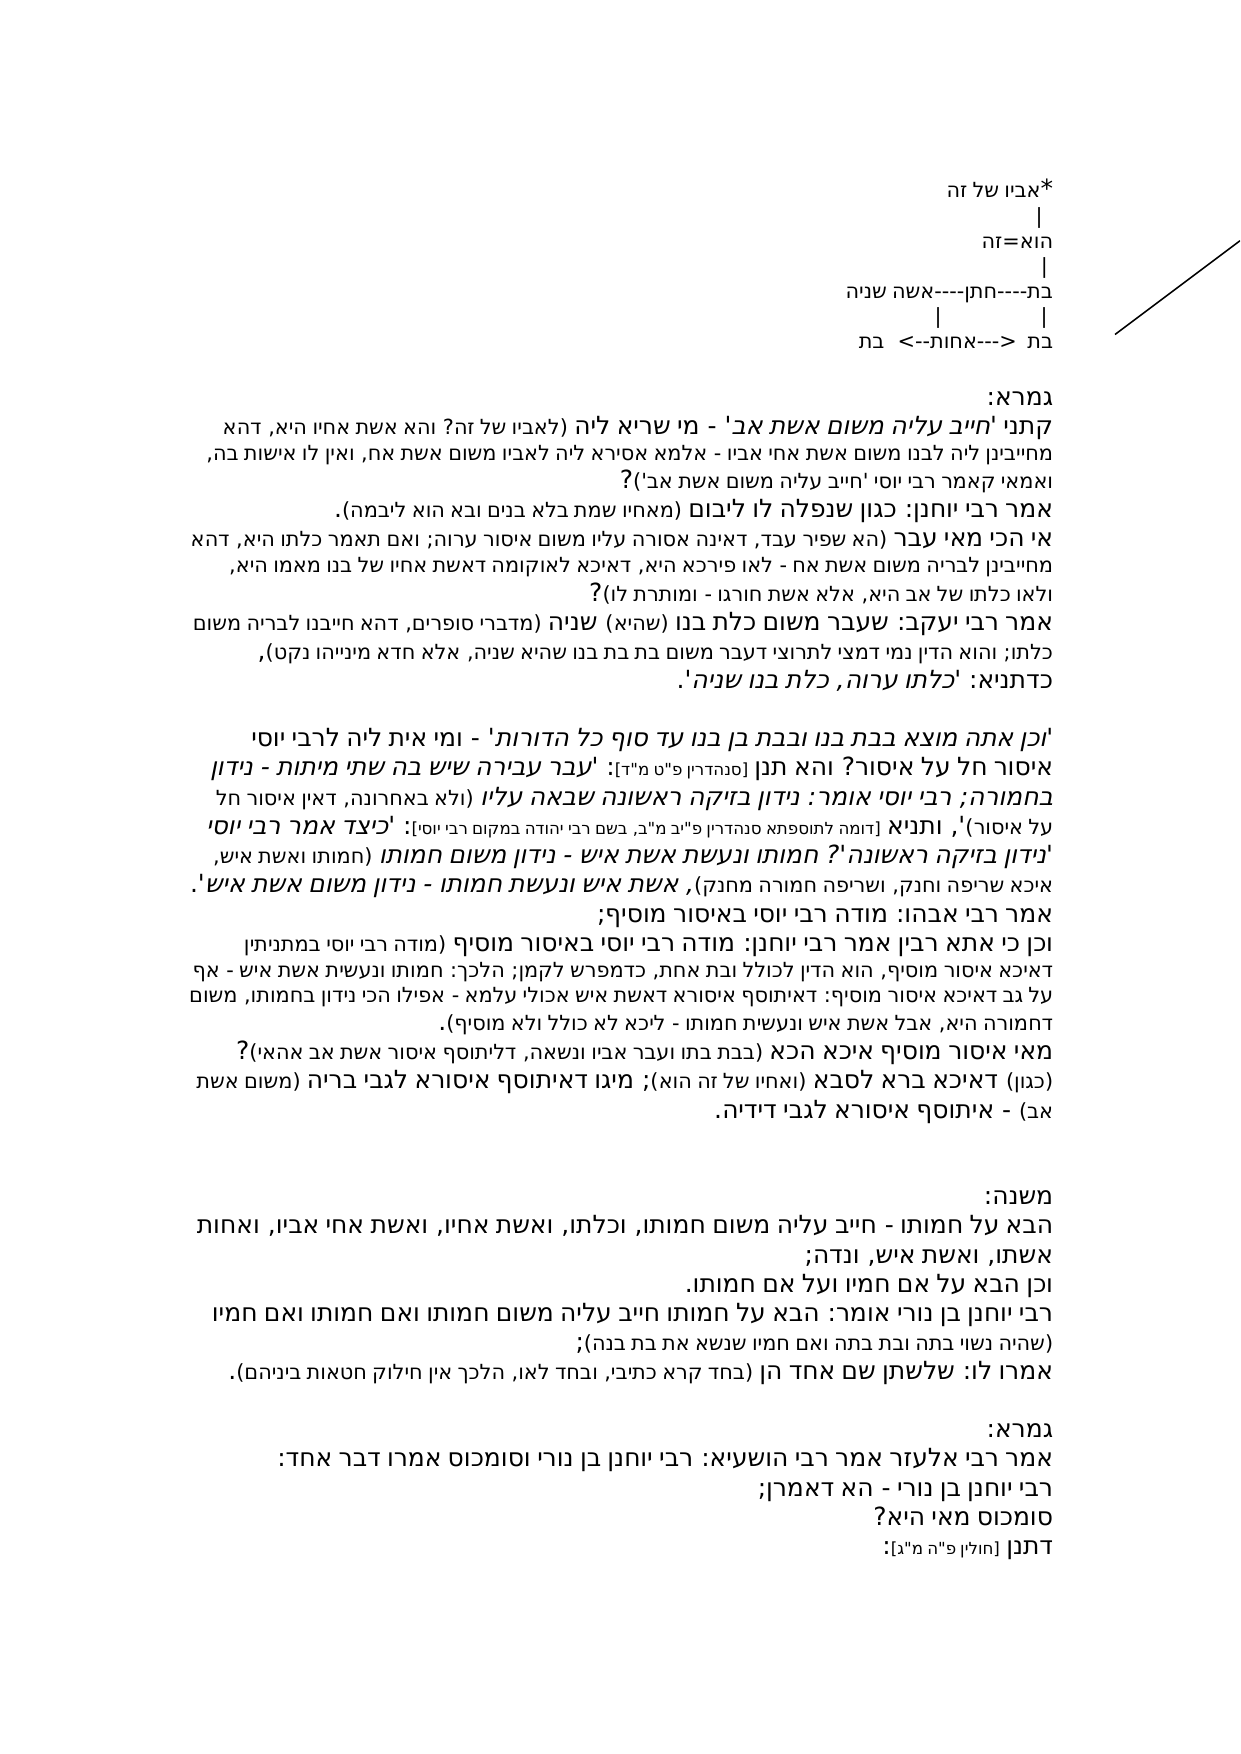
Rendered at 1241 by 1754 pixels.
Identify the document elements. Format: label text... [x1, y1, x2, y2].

text וכן הבא על אם חמיו ועל אם חמותו. [187, 1269, 1053, 1298]
text אמר רבי יוחנן: כגון שנפלה לו ליבום (מאחיו שמת בלא בנים ובא הוא ליבמה). [187, 494, 1053, 524]
text | | [187, 303, 1053, 328]
text סומכוס מאי היא? [187, 1502, 1053, 1531]
text גמרא: [187, 382, 1053, 411]
text הבא על חמותו - חייב עליה משום חמותו, וכלתו, ואשת אחיו, ואשת אחי אביו, ואחות אשתו, ואשת איש, ונדה; [187, 1211, 1053, 1269]
text אמר רבי אבהו: מודה רבי יוסי באיסור מוסיף; [187, 899, 1053, 928]
text וכן כי אתא רבין אמר רבי יוחנן: מודה רבי יוסי באיסור מוסיף (מודה רבי יוסי במתניתין דאיכא איסור מוסיף, הוא הדין לכולל ובת אחת, כדמפרש לקמן; הלכך: חמותו ונעשית אשת איש - אף על גב דאיכא איסור מוסיף: דאיתוסף איסורא דאשת איש אכולי עלמא - אפילו הכי נידון בחמותו, משום דחמורה היא, אבל אשת איש ונעשית חמותו - ליכא לא כולל ולא מוסיף). [187, 928, 1053, 1036]
text אי הכי מאי עבר (הא שפיר עבד, דאינה אסורה עליו משום איסור ערוה; ואם תאמר כלתו היא, דהא מחייבינן לבריה משום אשת אח - לאו פירכא היא, דאיכא לאוקומה דאשת אחיו של בנו מאמו היא, ולאו כלתו של אב היא, אלא אשת חורגו - ומותרת לו)? [187, 524, 1053, 607]
text רבי יוחנן בן נורי אומר: הבא על חמותו חייב עליה משום חמותו ואם חמותו ואם חמיו (שהיה נשוי בתה ובת בתה ואם חמיו שנשא את בת בנה); [187, 1298, 1053, 1357]
text הוא=זה [187, 228, 1053, 253]
text 'וכן אתה מוצא בבת בנו ובבת בן בנו עד סוף כל הדורות' - ומי אית ליה לרבי יוסי איסור חל על איסור? והא תנן [סנהדרין פ"ט מ"ד]: 'עבר עבירה שיש בה שתי מיתות - נידון בחמורה; רבי יוסי אומר: נידון בזיקה ראשונה שבאה עליו (ולא באחרונה, דאין איסור חל על איסור)', ותניא [דומה לתוספתא סנהדרין פ"יב מ"ב, בשם רבי יהודה במקום רבי יוסי]: 'כיצד אמר רבי יוסי 'נידון בזיקה ראשונה'? חמותו ונעשת אשת איש - נידון משום חמותו (חמותו ואשת איש, איכא שריפה וחנק, ושריפה חמורה מחנק), אשת איש ונעשת חמותו - נידון משום אשת איש'. [187, 723, 1053, 899]
text בת <---אחות--> בת [187, 328, 1053, 353]
text מאי איסור מוסיף איכא הכא (בבת בתו ועבר אביו ונשאה, דליתוסף איסור אשת אב אהאי)? [187, 1036, 1053, 1066]
text אמרו לו: שלשתן שם אחד הן (בחד קרא כתיבי, ובחד לאו, הלכך אין חילוק חטאות ביניהם). [187, 1357, 1053, 1386]
text | [187, 203, 1053, 228]
text | [187, 253, 1053, 278]
text רבי יוחנן בן נורי - הא דאמרן; [187, 1473, 1053, 1502]
text אמר רבי אלעזר אמר רבי הושעיא: רבי יוחנן בן נורי וסומכוס אמרו דבר אחד: [187, 1444, 1053, 1473]
text (כגון) דאיכא ברא לסבא (ואחיו של זה הוא); מיגו דאיתוסף איסורא לגבי בריה (משום אשת אב) - איתוסף איסורא לגבי דידיה. [187, 1066, 1053, 1124]
text גמרא: [187, 1414, 1053, 1444]
text *אביו של זה [187, 174, 1053, 203]
text דתנן [חולין פ"ה מ"ג]: [187, 1531, 1053, 1560]
text קתני 'חייב עליה משום אשת אב' - מי שריא ליה (לאביו של זה? והא אשת אחיו היא, דהא מחייבינן ליה לבנו משום אשת אחי אביו - אלמא אסירא ליה לאביו משום אשת אח, ואין לו אישות בה, ואמאי קאמר רבי יוסי 'חייב עליה משום אשת אב')? [187, 411, 1053, 494]
text משנה: [187, 1181, 1053, 1211]
text אמר רבי יעקב: שעבר משום כלת בנו (שהיא) שניה (מדברי סופרים, דהא חייבנו לבריה משום כלתו; והוא הדין נמי דמצי לתרוצי דעבר משום בת בת בנו שהיא שניה, אלא חדא מינייהו נקט), כדתניא: 'כלתו ערוה, כלת בנו שניה'. [187, 607, 1053, 694]
text בת----חתן----אשה שניה [187, 278, 1053, 303]
